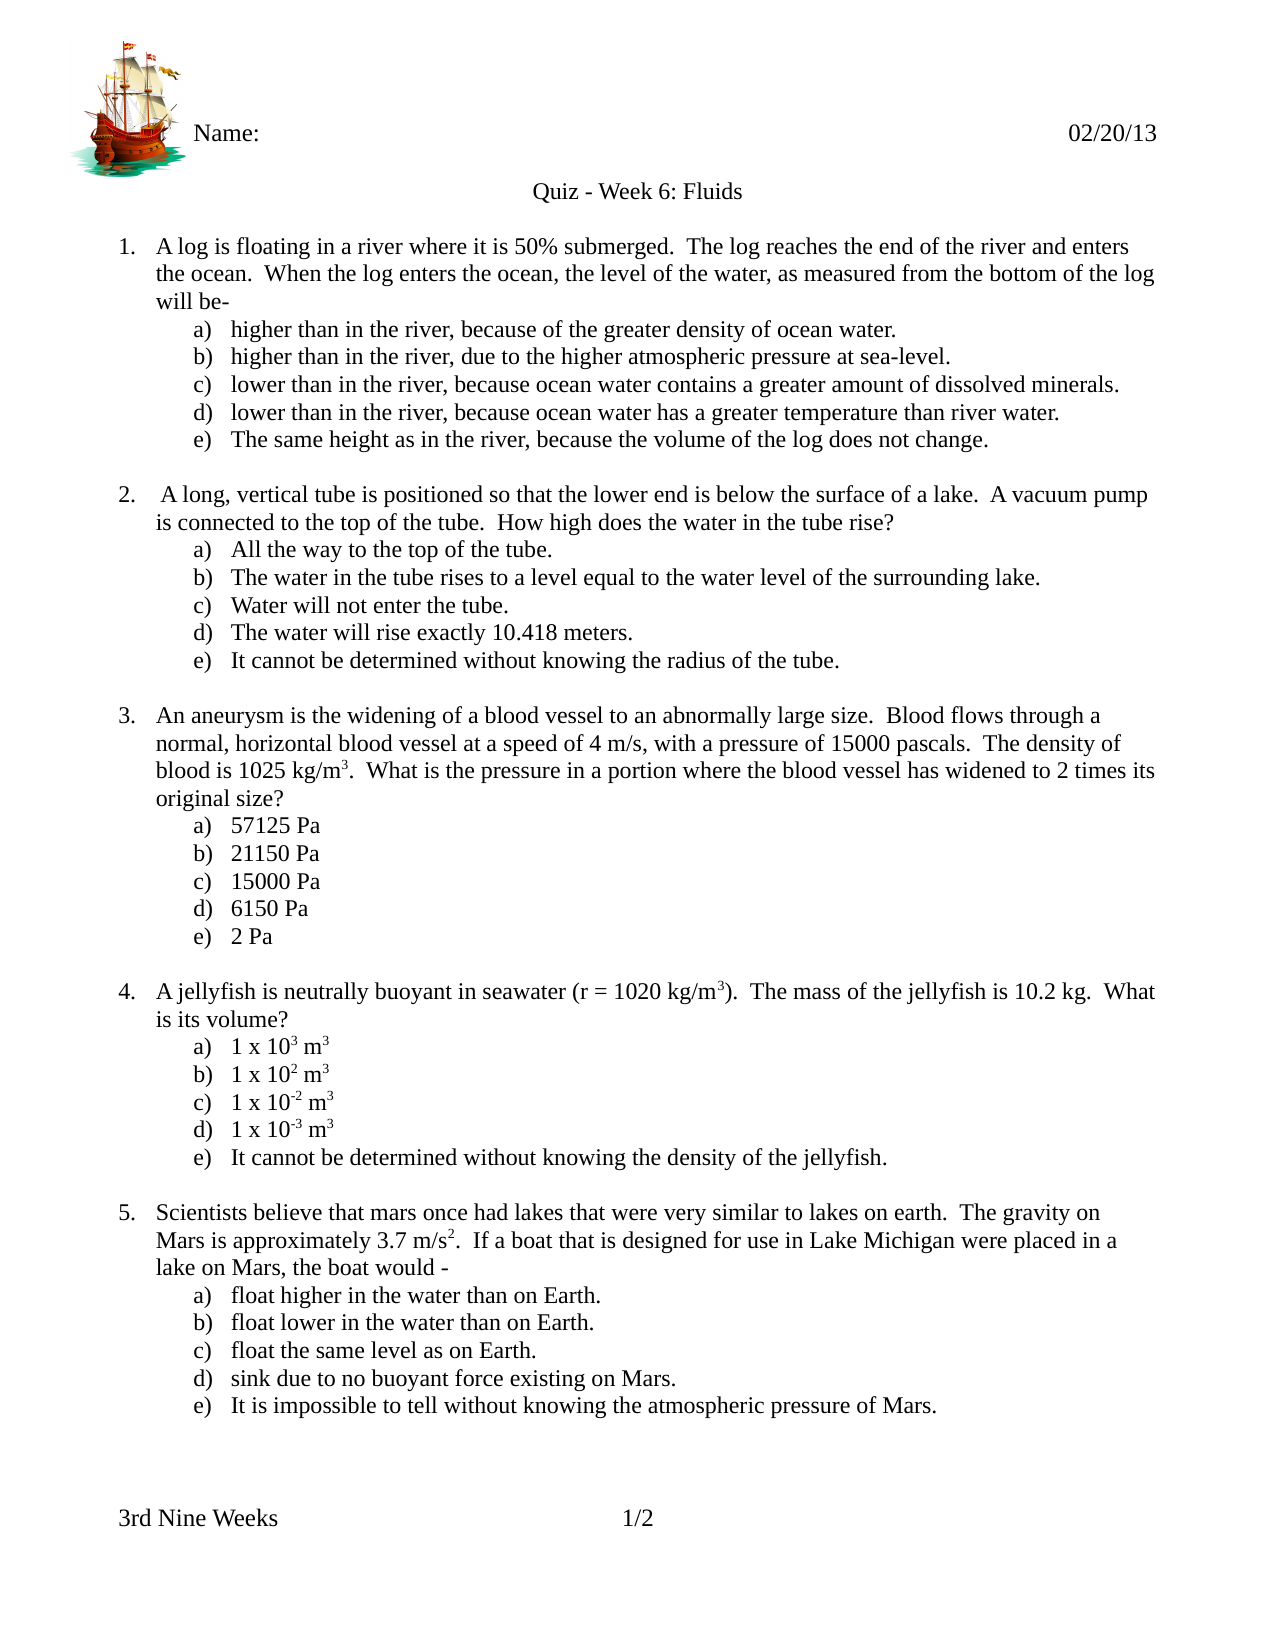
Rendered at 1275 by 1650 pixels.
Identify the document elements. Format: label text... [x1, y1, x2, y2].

list 1 x 102 m3 [193, 1060, 1157, 1088]
list higher than in the river, because of the greater density of ocean water. [193, 315, 1157, 342]
list lower than in the river, because ocean water has a greater temperature than river water. [193, 397, 1157, 425]
list 57125 Pa [193, 812, 1157, 839]
list float lower in the water than on Earth. [193, 1308, 1157, 1336]
list 1 x 10-2 m3 [193, 1088, 1157, 1115]
list An aneurysm is the widening of a blood vessel to an abnormally large size. Blood flows through a normal, horizontal blood vessel at a speed of 4 m/s, with a pressure of 15000 pascals. The density of blood is 1025 kg/m3. What is the pressure in a portion where the blood vessel has widened to 2 times its original size? [118, 701, 1157, 812]
list higher than in the river, due to the higher atmospheric pressure at sea-level. [193, 342, 1157, 370]
list lower than in the river, because ocean water contains a greater amount of dissolved minerals. [193, 370, 1157, 397]
text Quiz - Week 6: Fluids [118, 176, 1157, 204]
list A jellyfish is neutrally buoyant in seawater (r = 1020 kg/m3). The mass of the jellyfish is 10.2 kg. What is its volume? [118, 977, 1157, 1032]
list 6150 Pa [193, 894, 1157, 922]
list 21150 Pa [193, 839, 1157, 867]
list It cannot be determined without knowing the density of the jellyfish. [193, 1143, 1157, 1170]
list float the same level as on Earth. [193, 1336, 1157, 1364]
list 1 x 103 m3 [193, 1032, 1157, 1060]
list It cannot be determined without knowing the radius of the tube. [193, 646, 1157, 673]
list The same height as in the river, because the volume of the log does not change. [193, 425, 1157, 453]
list All the way to the top of the tube. [193, 536, 1157, 563]
list A long, vertical tube is positioned so that the lower end is below the surface of a lake. A vacuum pump is connected to the top of the tube. How high does the water in the tube rise? [118, 480, 1157, 536]
list 15000 Pa [193, 867, 1157, 894]
picture [68, 41, 186, 177]
list The water will rise exactly 10.418 meters. [193, 618, 1157, 646]
list A log is floating in a river where it is 50% submerged. The log reaches the end of the river and enters the ocean. When the log enters the ocean, the level of the water, as measured from the bottom of the log will be- [118, 232, 1157, 315]
list Water will not enter the tube. [193, 591, 1157, 618]
list 2 Pa [193, 922, 1157, 949]
list The water in the tube rises to a level equal to the water level of the surrounding lake. [193, 563, 1157, 591]
list Scientists believe that mars once had lakes that were very similar to lakes on earth. The gravity on Mars is approximately 3.7 m/s2. If a boat that is designed for use in Lake Michigan were placed in a lake on Mars, the boat would - [118, 1198, 1157, 1281]
list It is impossible to tell without knowing the atmospheric pressure of Mars. [193, 1391, 1157, 1419]
list 1 x 10-3 m3 [193, 1115, 1157, 1143]
list sink due to no buoyant force existing on Mars. [193, 1364, 1157, 1391]
list float higher in the water than on Earth. [193, 1281, 1157, 1308]
